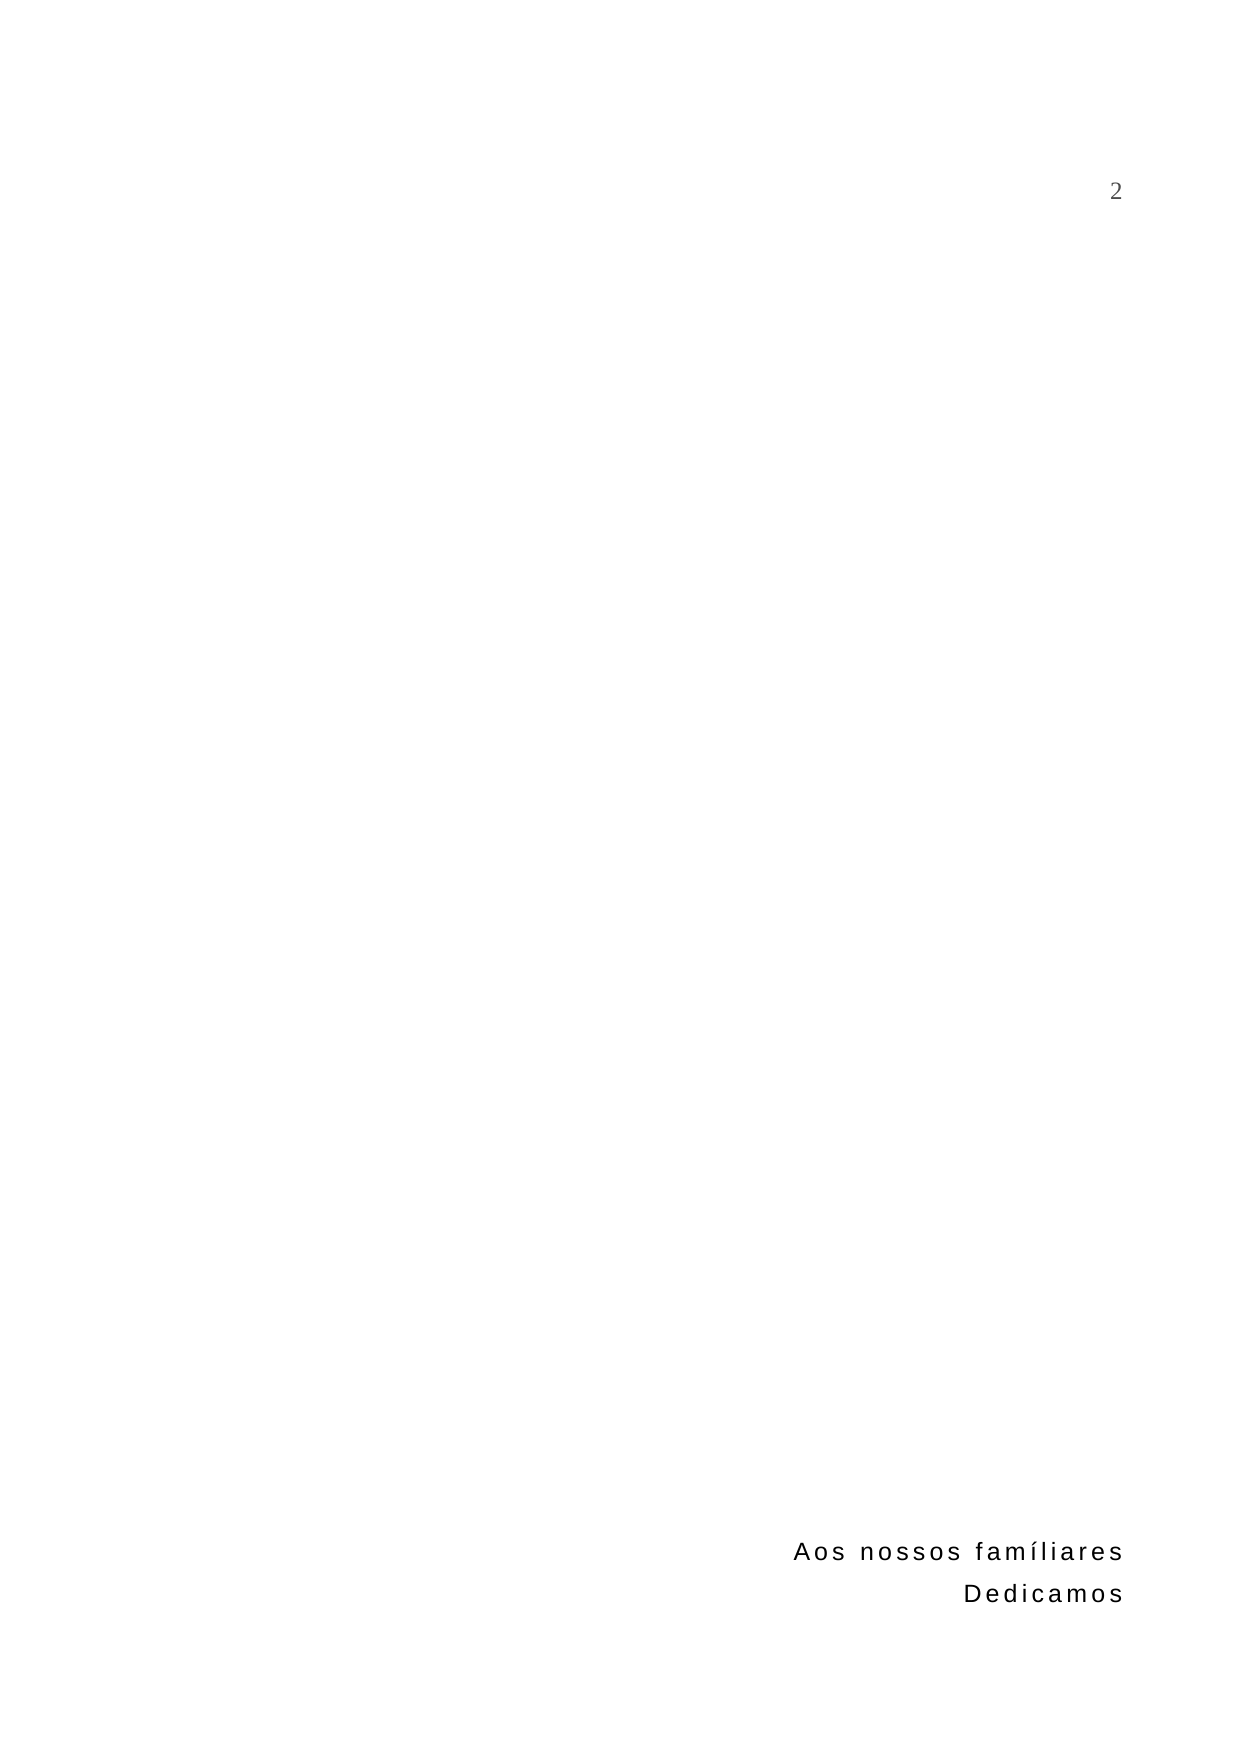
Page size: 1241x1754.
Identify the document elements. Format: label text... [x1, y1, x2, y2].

text Dedicamos [177, 1579, 1122, 1607]
text Aos nossos famíliares [177, 1537, 1122, 1566]
